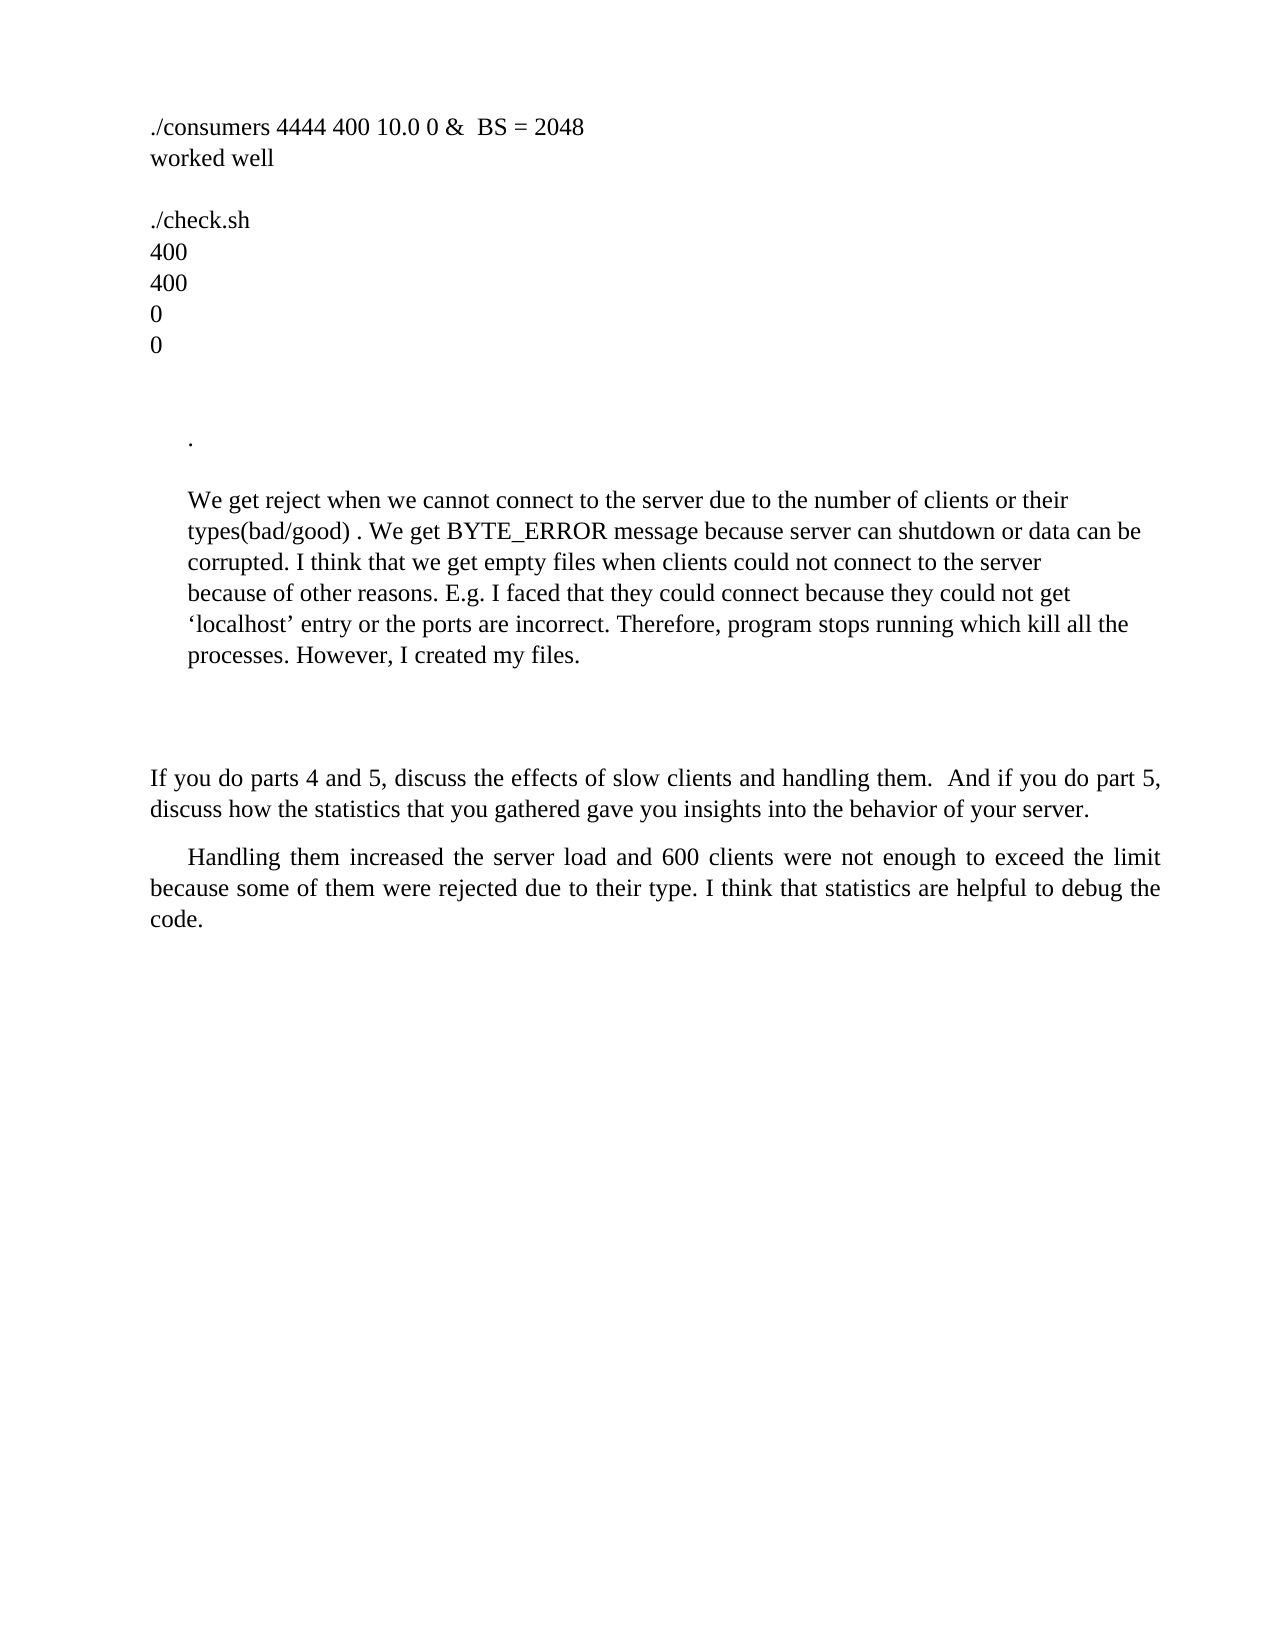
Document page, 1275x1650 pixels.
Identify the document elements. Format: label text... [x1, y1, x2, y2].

list worked well [150, 143, 1162, 172]
list ./check.sh [150, 206, 1162, 234]
list 400 [150, 268, 1162, 296]
list If you do parts 4 and 5, discuss the effects of slow clients and handling them. And if you do part 5, discuss how the statistics that you gathered gave you insights into the behavior of your server. [150, 763, 1162, 823]
list ./consumers 4444 400 10.0 0 & BS = 2048 [150, 112, 1162, 141]
list 400 [150, 237, 1162, 265]
list 0 [150, 299, 1162, 327]
list We get reject when we cannot connect to the server due to the number of clients or their types(bad/good) . We get BYTE_ERROR message because server can shutdown or data can be corrupted. I think that we get empty files when clients could not connect to the server because of other reasons. E.g. I faced that they could connect because they could not get ‘localhost’ entry or the ports are incorrect. Therefore, program stops running which kill all the processes. However, I created my files. [150, 485, 1162, 669]
list 0 [150, 330, 1162, 358]
text Handling them increased the server load and 600 clients were not enough to exceed the limit because some of them were rejected due to their type. I think that statistics are helpful to debug the code. [150, 842, 1162, 933]
list . [150, 423, 1162, 452]
